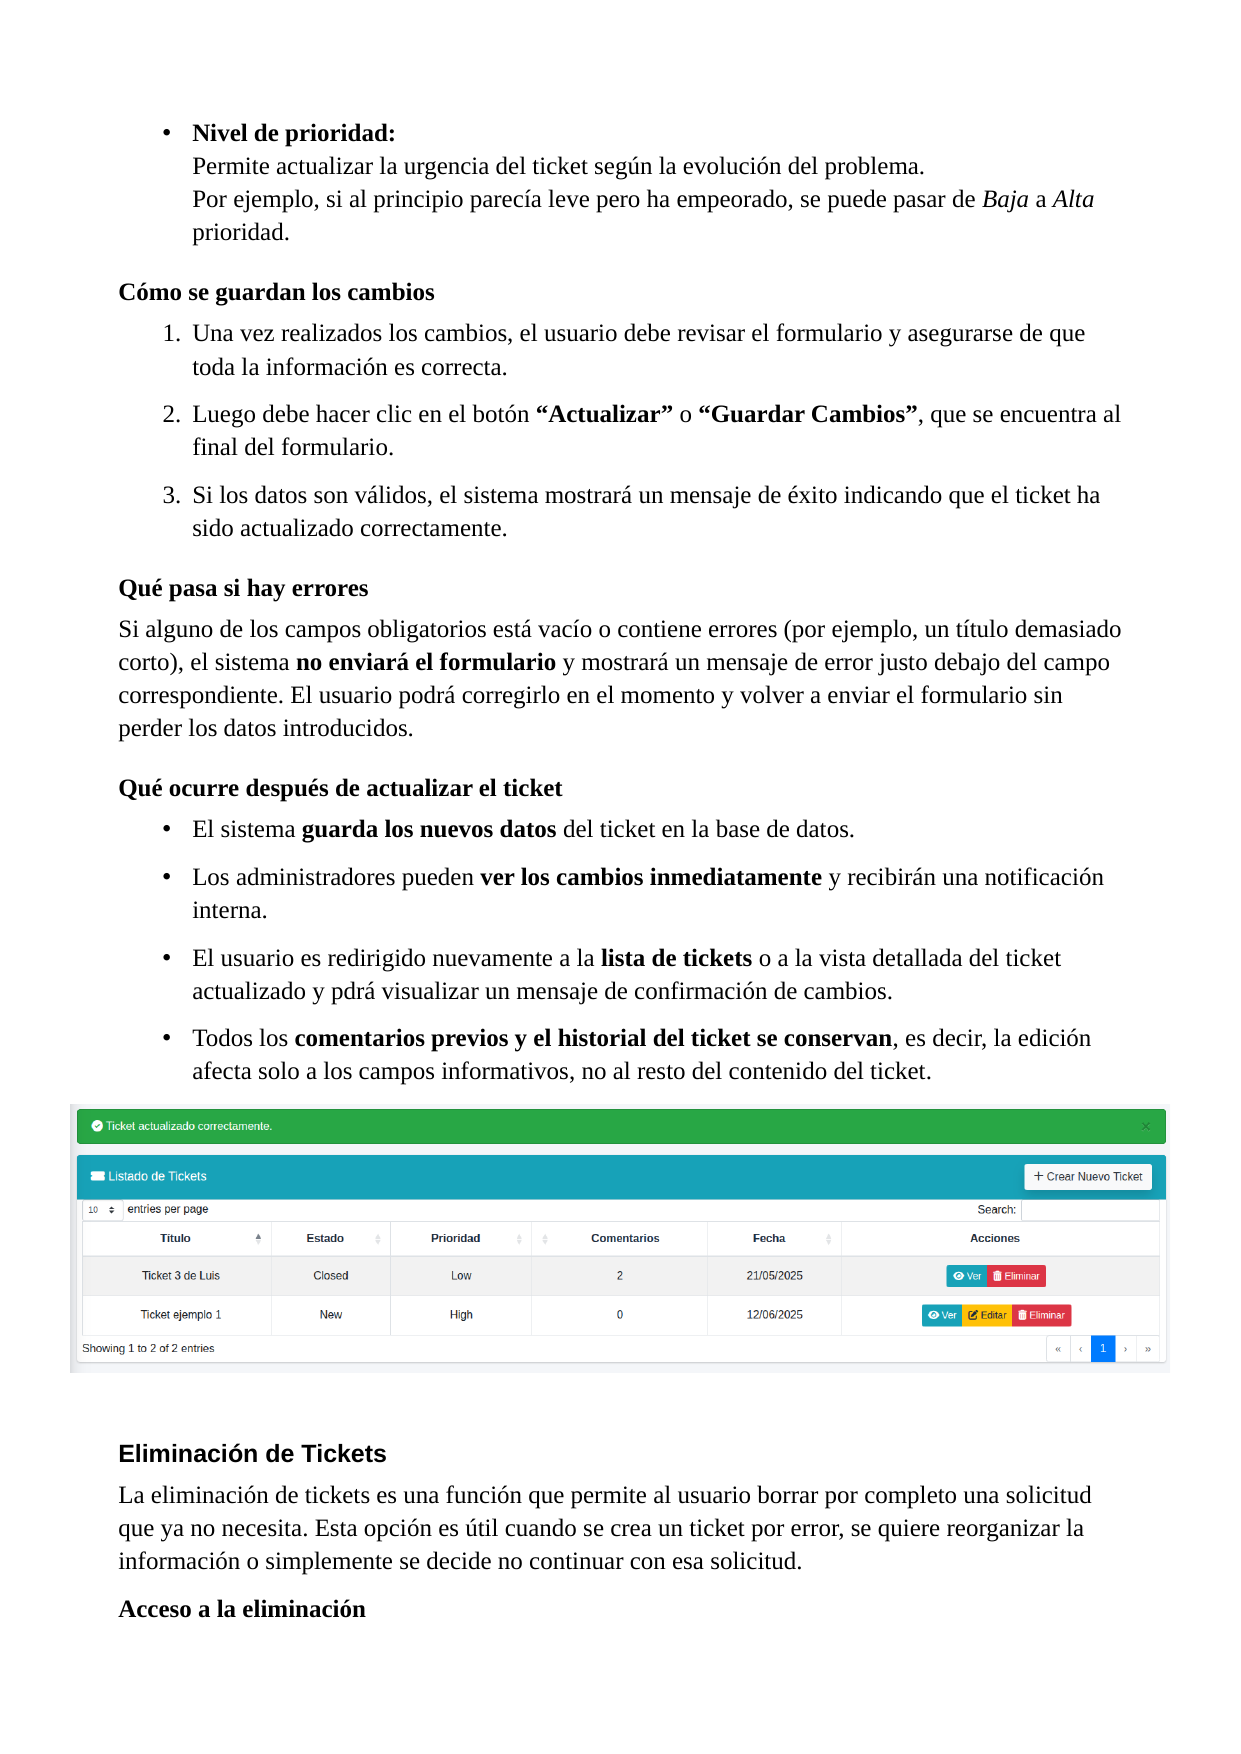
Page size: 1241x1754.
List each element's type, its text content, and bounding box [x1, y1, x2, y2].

list Una vez realizados los cambios, el usuario debe revisar el formulario y asegurarse de que toda la información es correcta. [162, 318, 1122, 380]
list Luego debe hacer clic en el botón “Actualizar” o “Guardar Cambios”, que se encuentra al final del formulario. [162, 399, 1122, 461]
list Nivel de prioridad: Permite actualizar la urgencia del ticket según la evolución del problema. Por ejemplo, si al principio parecía leve pero ha empeorado, se puede pasar de Baja a Alta prioridad. [162, 118, 1122, 246]
text Si alguno de los campos obligatorios está vacío o contiene errores (por ejemplo, un título demasiado corto), el sistema no enviará el formulario y mostrará un mensaje de error justo debajo del campo correspondiente. El usuario podrá corregirlo en el momento y volver a enviar el formulario sin perder los datos introducidos. [118, 614, 1122, 742]
subtitle Qué pasa si hay errores [118, 573, 1122, 602]
list El sistema guarda los nuevos datos del ticket en la base de datos. [162, 814, 1122, 843]
list Los administradores pueden ver los cambios inmediatamente y recibirán una notificación interna. [162, 862, 1122, 924]
picture [70, 1104, 1171, 1373]
subtitle Cómo se guardan los cambios [118, 277, 1122, 306]
list Si los datos son válidos, el sistema mostrará un mensaje de éxito indicando que el ticket ha sido actualizado correctamente. [162, 480, 1122, 542]
list El usuario es redirigido nuevamente a la lista de tickets o a la vista detallada del ticket actualizado y pdrá visualizar un mensaje de confirmación de cambios. [162, 943, 1122, 1004]
text Acceso a la eliminación [118, 1594, 1122, 1623]
list Todos los comentarios previos y el historial del ticket se conservan, es decir, la edición afecta solo a los campos informativos, no al resto del contenido del ticket. [162, 1023, 1122, 1085]
text La eliminación de tickets es una función que permite al usuario borrar por completo una solicitud que ya no necesita. Esta opción es útil cuando se crea un ticket por error, se quiere reorganizar la información o simplemente se decide no continuar con esa solicitud. [118, 1480, 1122, 1575]
subtitle Eliminación de Tickets [118, 1439, 1122, 1468]
subtitle Qué ocurre después de actualizar el ticket [118, 773, 1122, 802]
